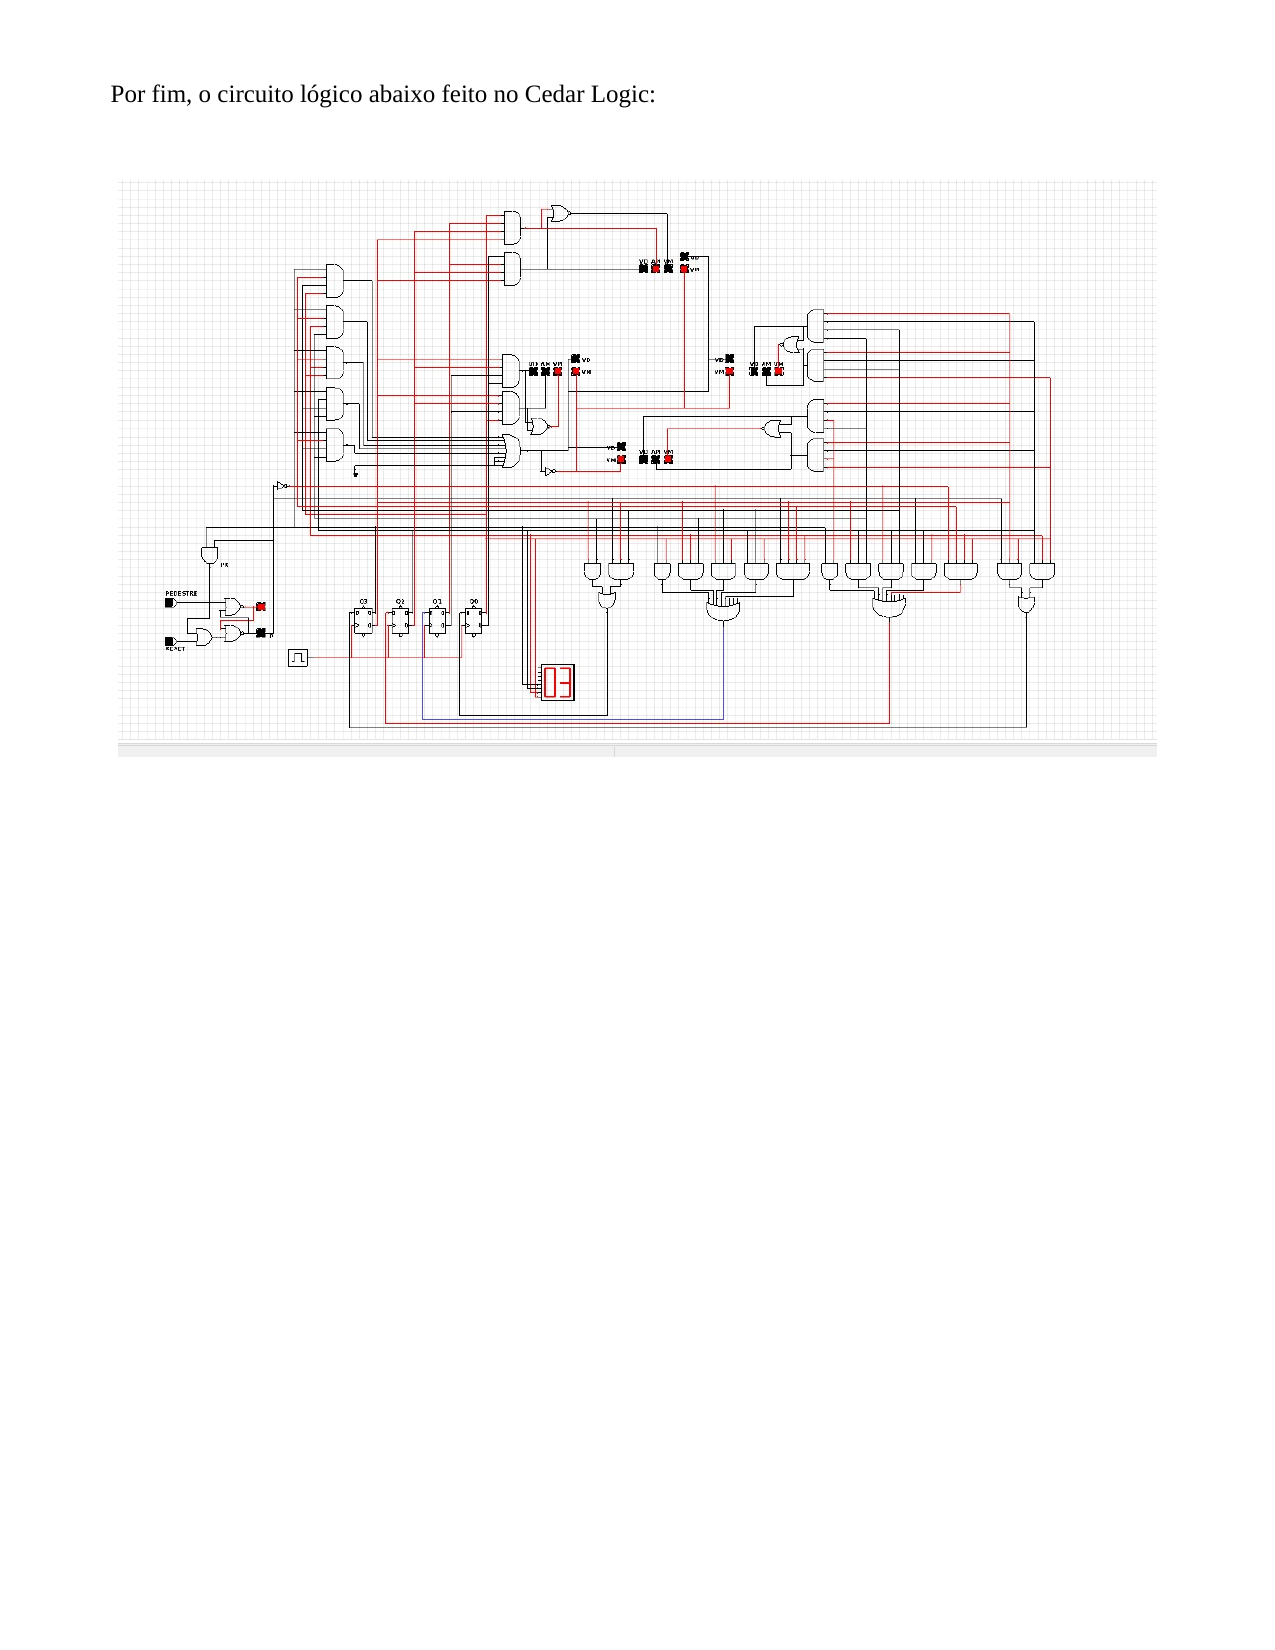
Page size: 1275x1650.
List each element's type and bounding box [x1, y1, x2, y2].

picture [118, 180, 1157, 757]
